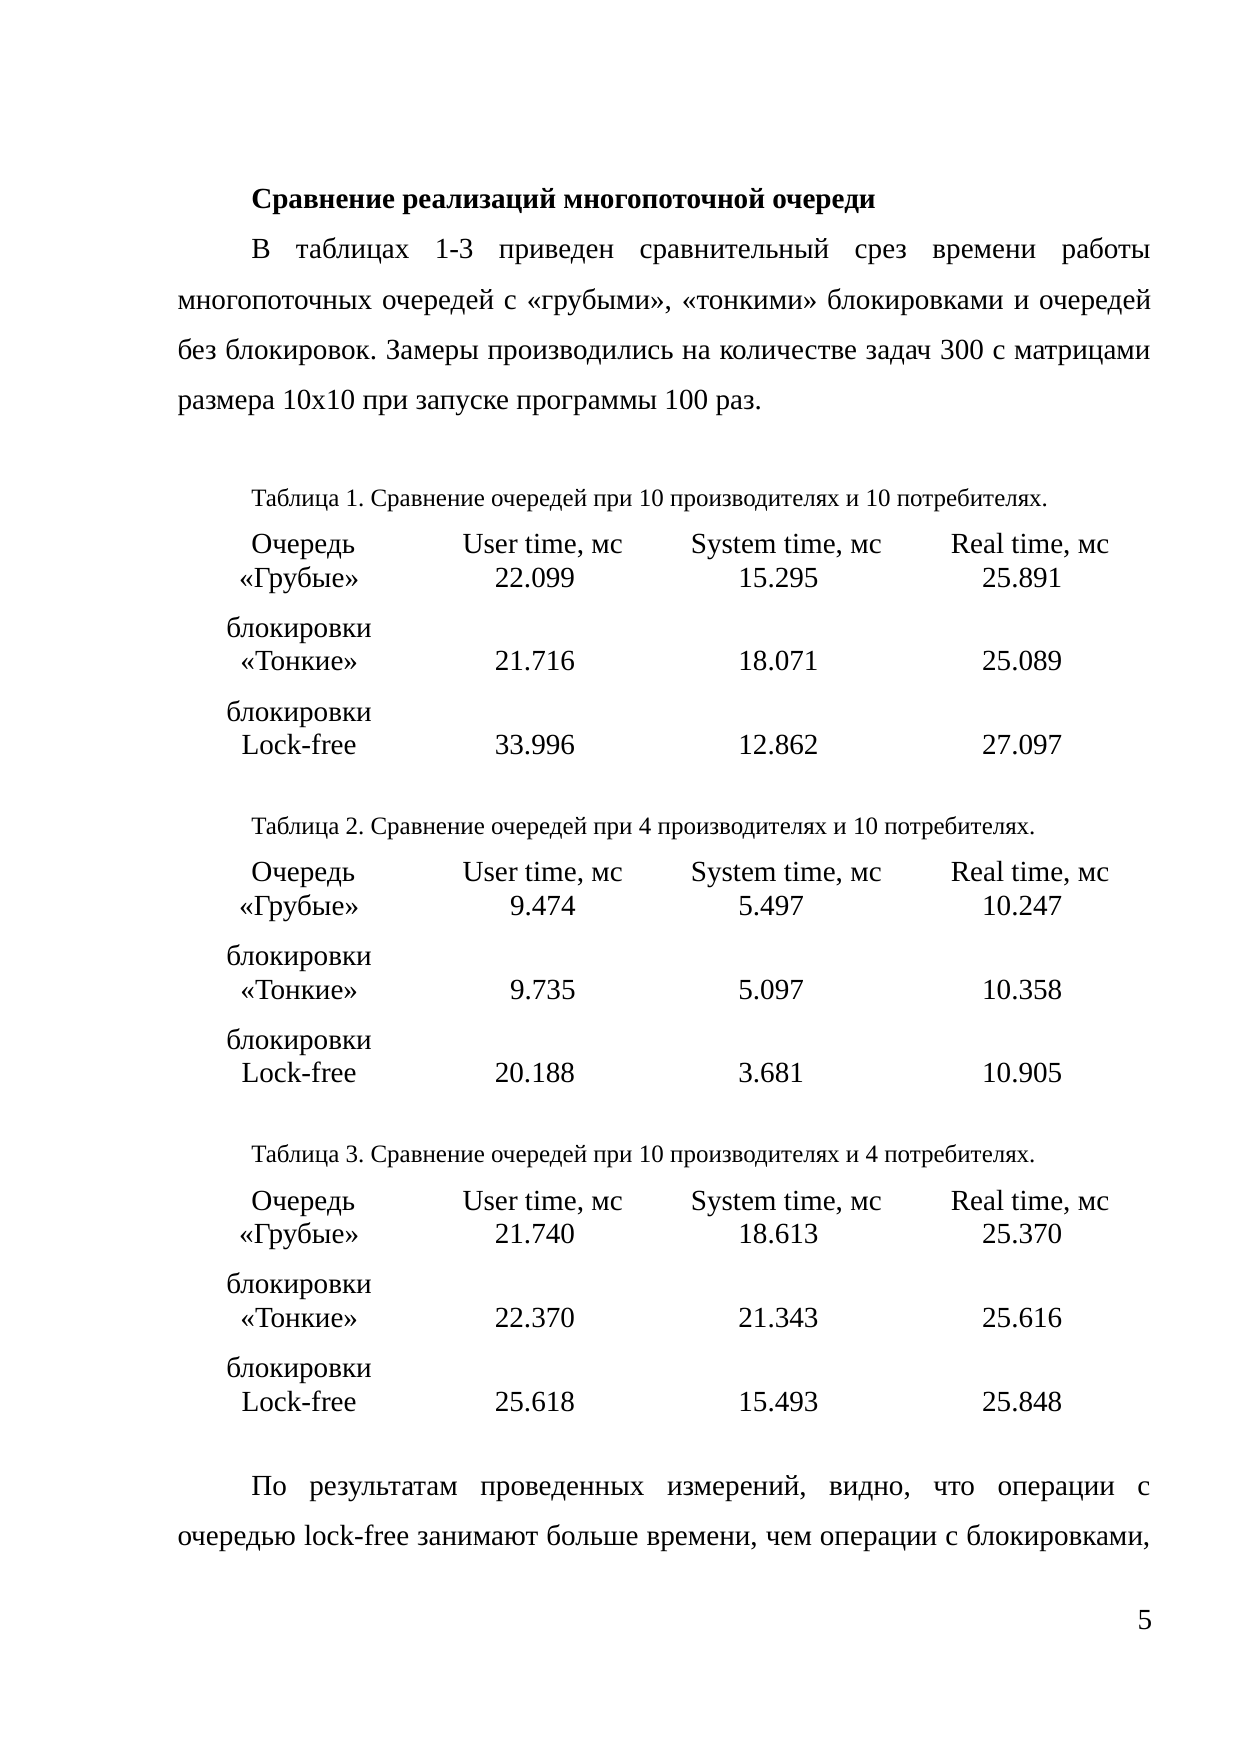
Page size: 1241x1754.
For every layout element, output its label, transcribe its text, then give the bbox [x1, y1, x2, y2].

table_header User time, мс [421, 526, 664, 560]
text Таблица 3. Сравнение очередей при 10 производителях и 4 потребителях. [177, 1139, 1152, 1168]
table_cell 27.097 [908, 728, 1152, 761]
table_cell 20.188 [421, 1056, 664, 1089]
table_header System time, мс [664, 854, 908, 888]
table_cell 25.618 [421, 1384, 664, 1417]
table_cell «Грубые» блокировки [177, 888, 421, 972]
table_cell 25.891 [908, 560, 1152, 643]
table_cell 33.996 [421, 728, 664, 761]
table_cell 5.097 [664, 972, 908, 1056]
table_cell 25.370 [908, 1216, 1152, 1300]
table_header Очередь [177, 526, 421, 560]
text Таблица 2. Сравнение очередей при 4 производителях и 10 потребителях. [177, 811, 1152, 840]
table_header User time, мс [421, 1183, 664, 1216]
table_cell 9.474 [421, 888, 664, 972]
table_cell 12.862 [664, 728, 908, 761]
table_cell «Грубые» блокировки [177, 1216, 421, 1300]
table_cell 21.716 [421, 644, 664, 727]
table_header User time, мс [421, 854, 664, 888]
table_header Очередь [177, 1183, 421, 1216]
table_cell 10.905 [908, 1056, 1152, 1089]
table_header System time, мс [664, 526, 908, 560]
table_header Real time, мс [908, 854, 1152, 888]
table_cell 21.343 [664, 1300, 908, 1384]
table_cell 15.295 [664, 560, 908, 643]
table_cell 22.370 [421, 1300, 664, 1384]
text Сравнение реализаций многопоточной очереди [177, 181, 1152, 215]
table_cell 5.497 [664, 888, 908, 972]
table_cell 25.848 [908, 1384, 1152, 1417]
table_cell 25.089 [908, 644, 1152, 727]
table_cell «Тонкие» блокировки [177, 1300, 421, 1384]
table_cell 18.071 [664, 644, 908, 727]
table_cell 3.681 [664, 1056, 908, 1089]
table_cell Lock-free [177, 1384, 421, 1417]
text Таблица 1. Сравнение очередей при 10 производителях и 10 потребителях. [177, 483, 1152, 512]
table_cell «Тонкие» блокировки [177, 644, 421, 727]
table_cell 10.247 [908, 888, 1152, 972]
table_cell 18.613 [664, 1216, 908, 1300]
table_cell «Тонкие» блокировки [177, 972, 421, 1056]
text По результатам проведенных измерений, видно, что операции с очередью lock-free занимают больше времени, чем операции с блокировками, [177, 1468, 1152, 1552]
table_cell 15.493 [664, 1384, 908, 1417]
text В таблицах 1-3 приведен сравнительный срез времени работы многопоточных очередей с «грубыми», «тонкими» блокировками и очередей без блокировок. Замеры производились на количестве задач 300 с матрицами размера 10х10 при запуске программы 100 раз. [177, 231, 1152, 416]
table_cell 22.099 [421, 560, 664, 643]
table_cell 9.735 [421, 972, 664, 1056]
table_cell Lock-free [177, 1056, 421, 1089]
table_cell «Грубые» блокировки [177, 560, 421, 643]
table_cell Lock-free [177, 728, 421, 761]
table_header Real time, мс [908, 1183, 1152, 1216]
table_header Очередь [177, 854, 421, 888]
table_header Real time, мс [908, 526, 1152, 560]
table_header System time, мс [664, 1183, 908, 1216]
table_cell 10.358 [908, 972, 1152, 1056]
table_cell 21.740 [421, 1216, 664, 1300]
table_cell 25.616 [908, 1300, 1152, 1384]
